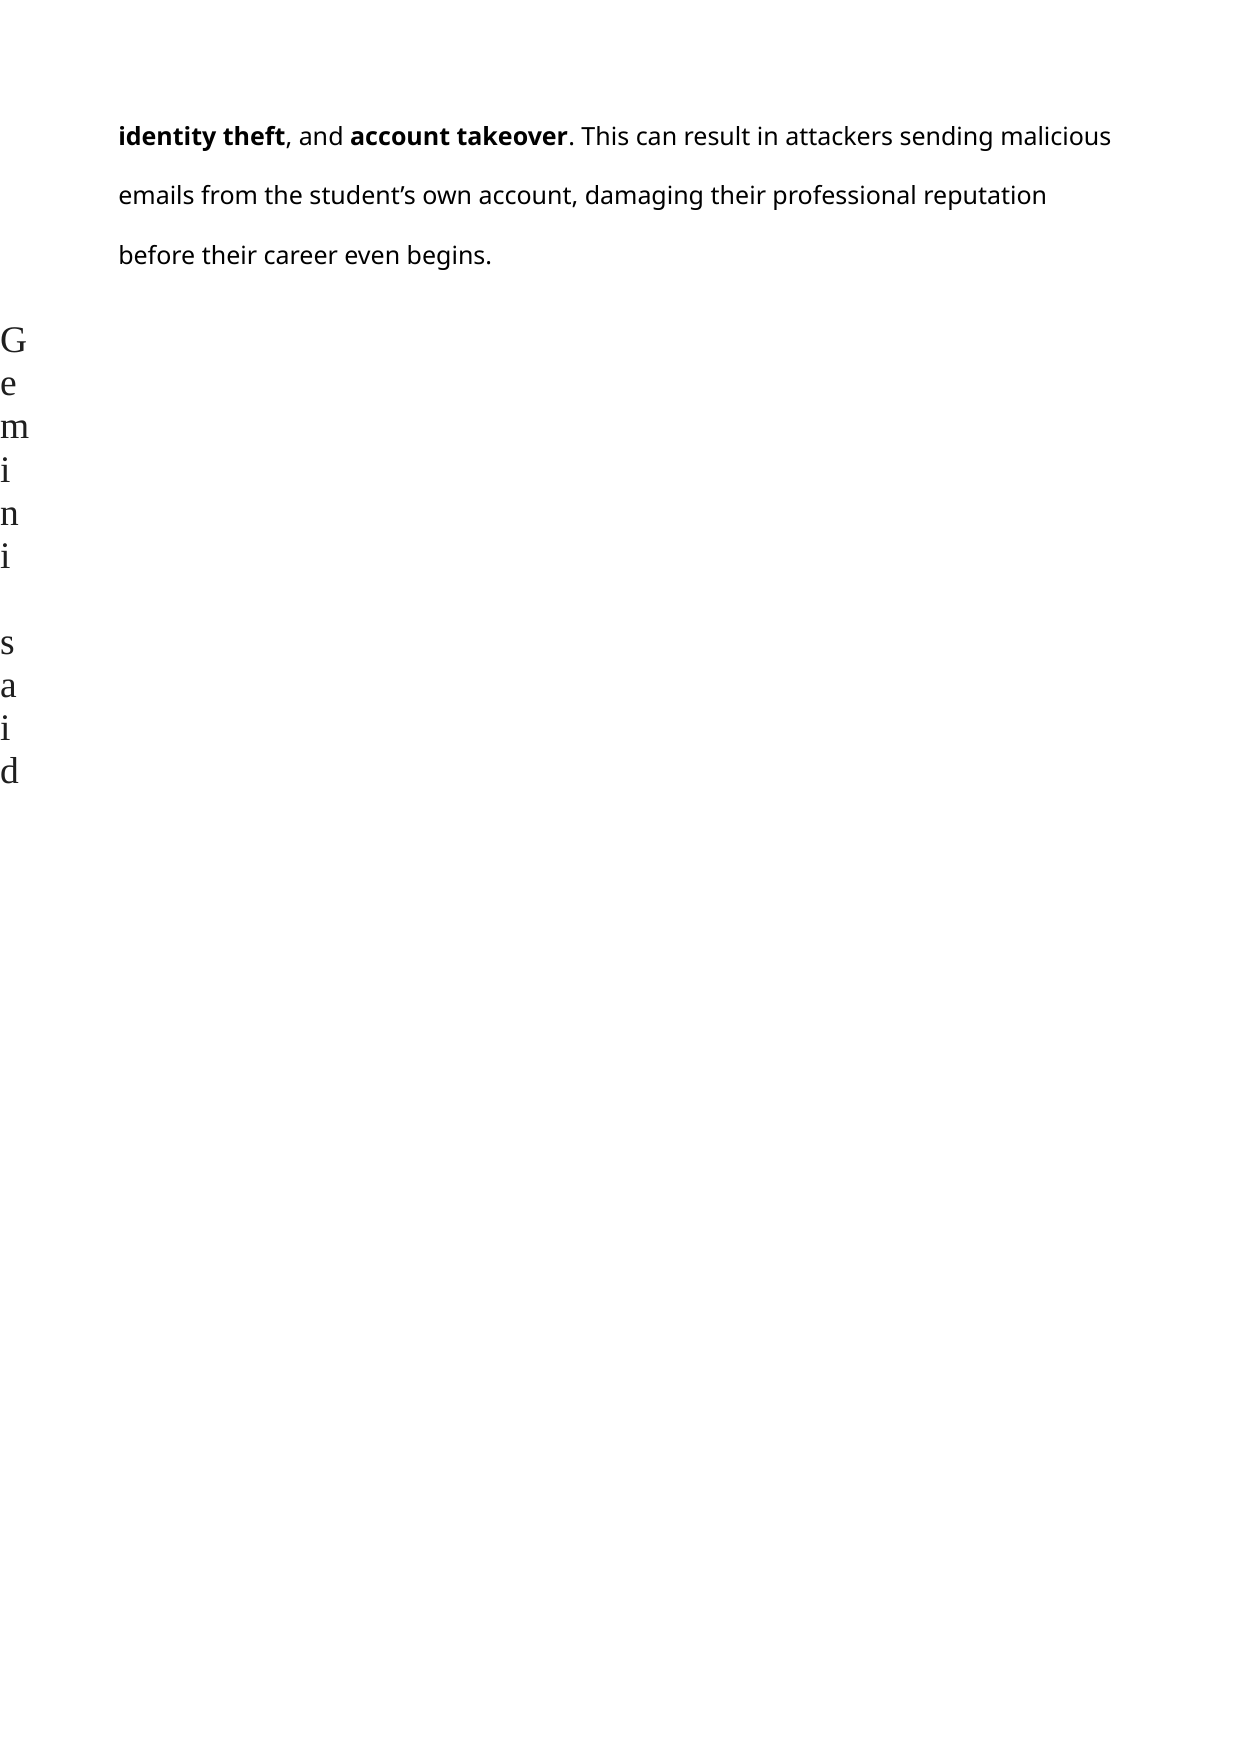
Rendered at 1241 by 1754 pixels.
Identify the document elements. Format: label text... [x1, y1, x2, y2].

text identity theft, and account takeover. This can result in attackers sending malicious emails from the student’s own account, damaging their professional reputation before their career even begins. [118, 118, 1122, 271]
